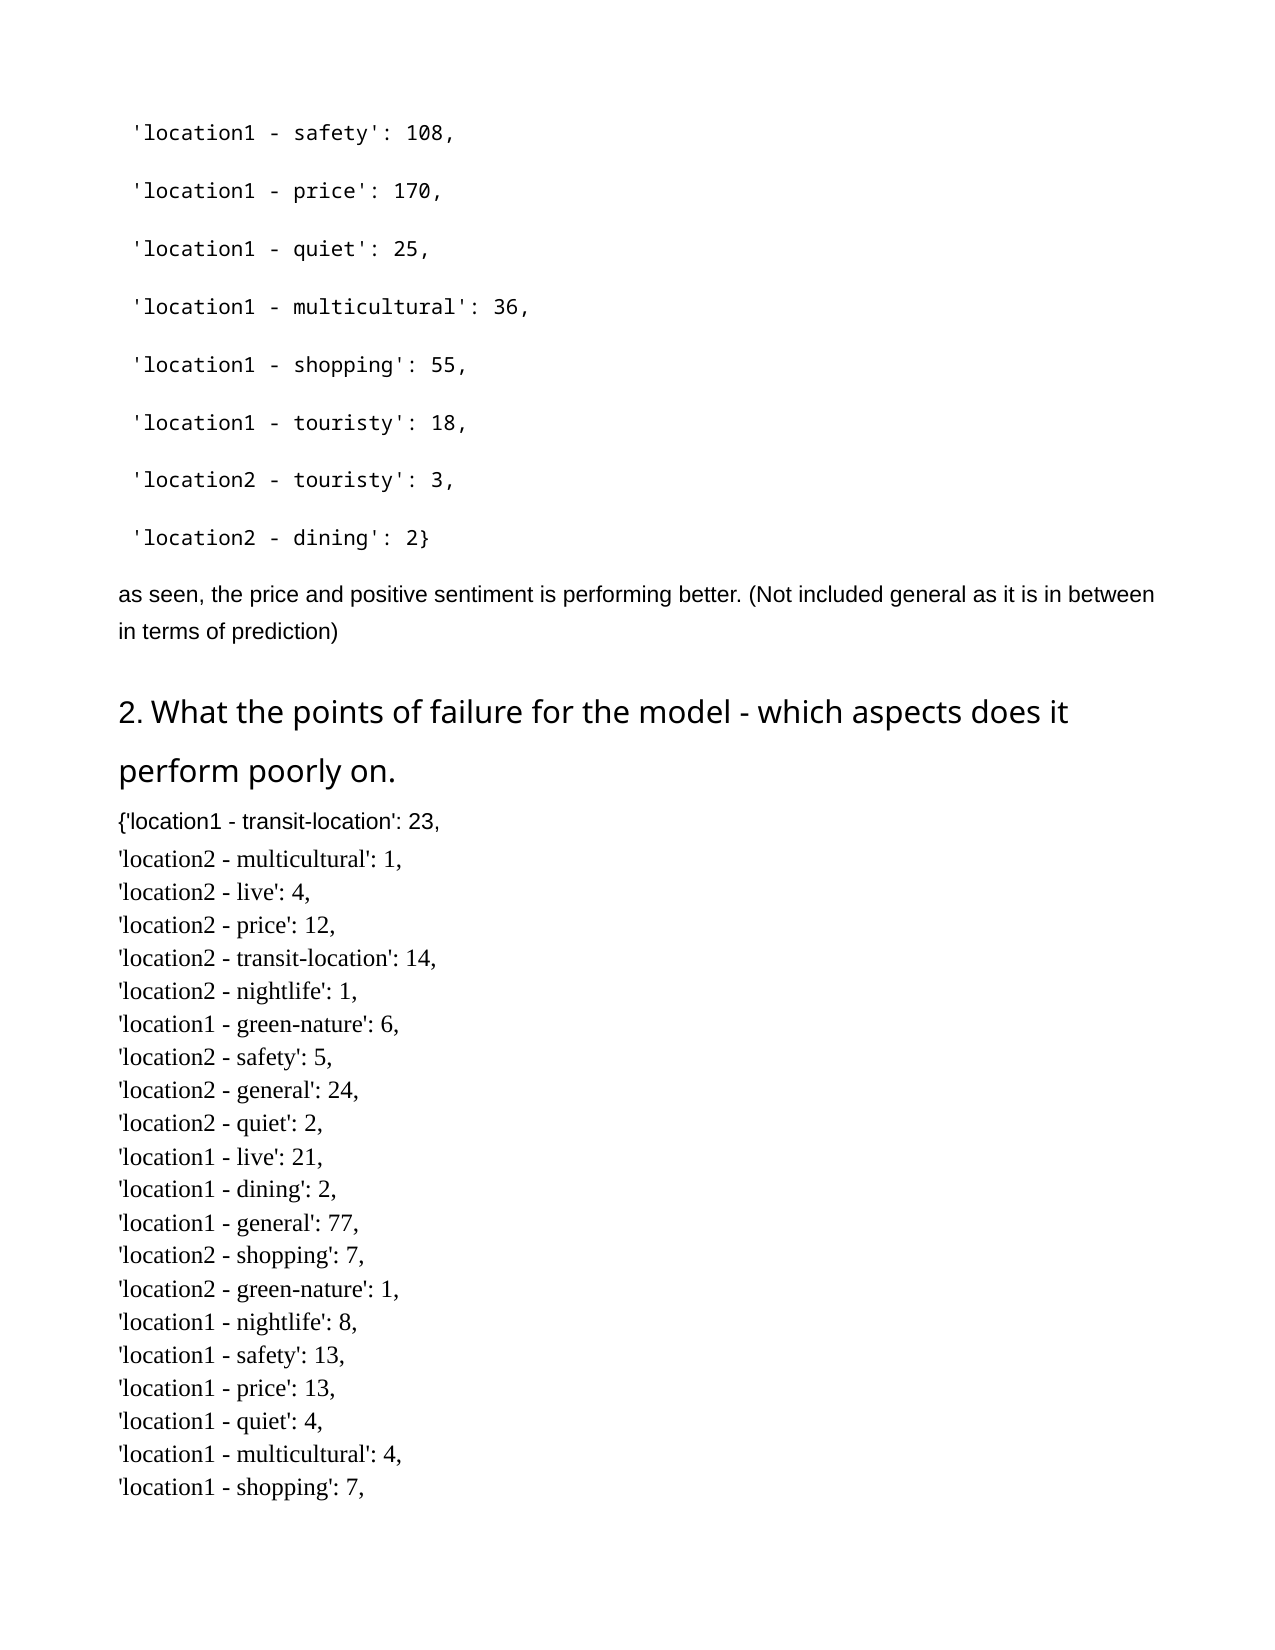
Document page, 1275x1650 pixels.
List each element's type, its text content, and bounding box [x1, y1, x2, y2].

text 'location1 - shopping': 55, [118, 350, 1157, 378]
text 'location1 - price': 170, [118, 176, 1157, 204]
text 'location1 - multicultural': 4, [118, 1439, 1157, 1467]
text 'location2 - safety': 5, [118, 1042, 1157, 1071]
text 'location1 - live': 21, [118, 1142, 1157, 1170]
text 'location1 - multicultural': 36, [118, 292, 1157, 320]
text {'location1 - transit-location': 23, [118, 808, 1157, 834]
text 'location1 - dining': 2, [118, 1174, 1157, 1203]
text 2. What the points of failure for the model - which aspects does it perform poorly on. [118, 691, 1157, 792]
text 'location1 - general': 77, [118, 1208, 1157, 1236]
text 'location2 - quiet': 2, [118, 1108, 1157, 1137]
text 'location1 - nightlife': 8, [118, 1307, 1157, 1335]
text 'location2 - multicultural': 1, [118, 844, 1157, 873]
text 'location1 - safety': 108, [118, 118, 1157, 147]
text 'location2 - dining': 2} [118, 523, 1157, 552]
text 'location1 - touristy': 18, [118, 408, 1157, 436]
text 'location2 - transit-location': 14, [118, 943, 1157, 972]
text 'location2 - shopping': 7, [118, 1241, 1157, 1269]
text 'location2 - nightlife': 1, [118, 976, 1157, 1005]
text 'location2 - touristy': 3, [118, 466, 1157, 494]
text 'location1 - safety': 13, [118, 1340, 1157, 1368]
text 'location1 - shopping': 7, [118, 1472, 1157, 1501]
text 'location2 - live': 4, [118, 877, 1157, 906]
text 'location1 - quiet': 4, [118, 1406, 1157, 1434]
text 'location2 - general': 24, [118, 1076, 1157, 1104]
text 'location2 - green-nature': 1, [118, 1274, 1157, 1302]
text 'location1 - price': 13, [118, 1373, 1157, 1401]
text 'location1 - green-nature': 6, [118, 1009, 1157, 1038]
text 'location2 - price': 12, [118, 910, 1157, 939]
text as seen, the price and positive sentiment is performing better. (Not included general as it is in between in terms of prediction) [118, 581, 1157, 644]
text 'location1 - quiet': 25, [118, 234, 1157, 262]
